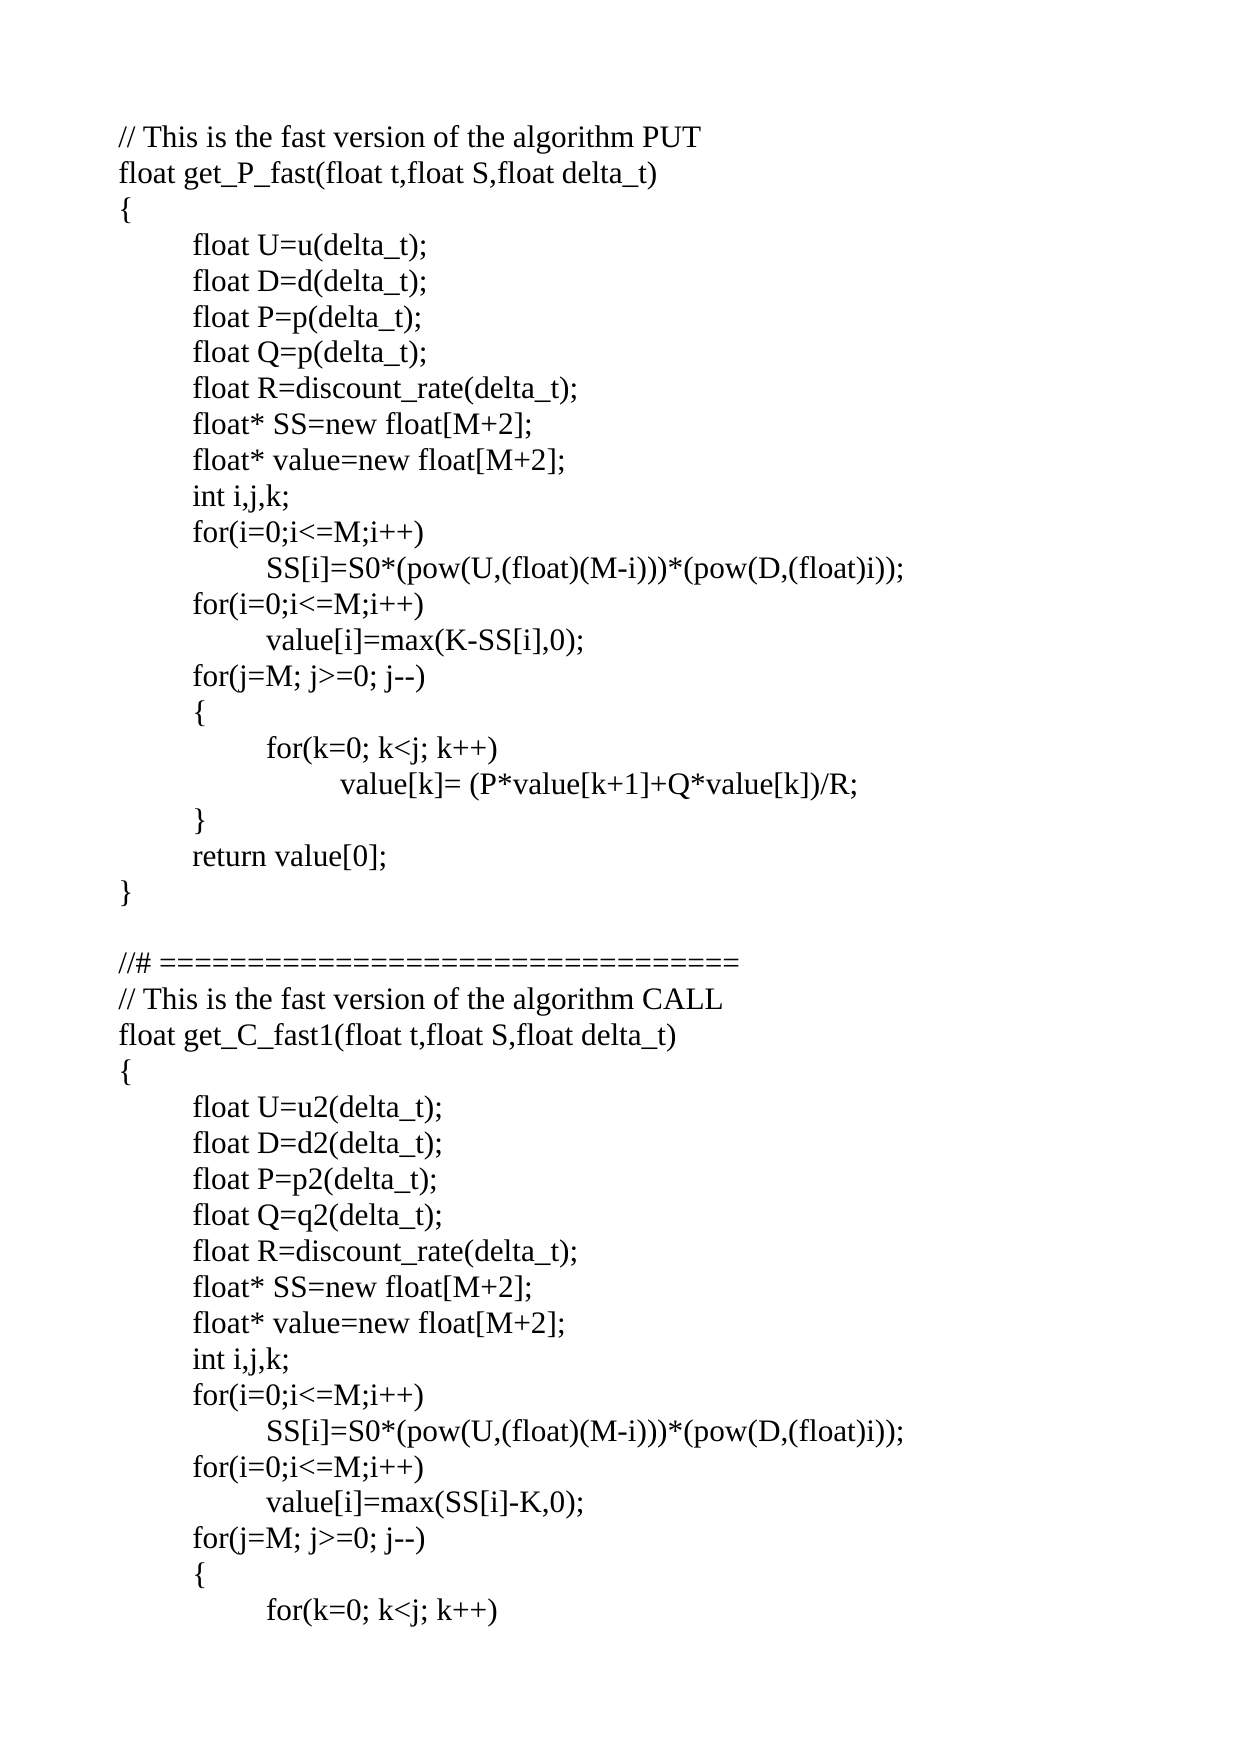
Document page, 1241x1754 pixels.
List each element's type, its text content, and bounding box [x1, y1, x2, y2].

text float* SS=new float[M+2]; [118, 406, 1122, 442]
text for(i=0;i<=M;i++) [118, 585, 1122, 621]
text //# ================================= [118, 945, 1122, 981]
text float P=p(delta_t); [118, 298, 1122, 334]
text float* value=new float[M+2]; [118, 442, 1122, 477]
text float D=d2(delta_t); [118, 1124, 1122, 1160]
text value[i]=max(K-SS[i],0); [118, 621, 1122, 657]
text float get_P_fast(float t,float S,float delta_t) [118, 154, 1122, 190]
text for(j=M; j>=0; j--) [118, 657, 1122, 693]
text float* value=new float[M+2]; [118, 1304, 1122, 1340]
text float U=u(delta_t); [118, 226, 1122, 262]
text value[k]= (P*value[k+1]+Q*value[k])/R; [118, 765, 1122, 801]
text int i,j,k; [118, 477, 1122, 513]
text float R=discount_rate(delta_t); [118, 370, 1122, 406]
text float D=d(delta_t); [118, 262, 1122, 298]
text float R=discount_rate(delta_t); [118, 1232, 1122, 1268]
text value[i]=max(SS[i]-K,0); [118, 1484, 1122, 1520]
text for(k=0; k<j; k++) [118, 729, 1122, 765]
text { [118, 1052, 1122, 1088]
text int i,j,k; [118, 1340, 1122, 1376]
text } [118, 801, 1122, 837]
text for(i=0;i<=M;i++) [118, 513, 1122, 549]
text for(j=M; j>=0; j--) [118, 1520, 1122, 1556]
text for(i=0;i<=M;i++) [118, 1448, 1122, 1484]
text SS[i]=S0*(pow(U,(float)(M-i)))*(pow(D,(float)i)); [118, 549, 1122, 585]
text float get_C_fast1(float t,float S,float delta_t) [118, 1017, 1122, 1052]
text float Q=p(delta_t); [118, 334, 1122, 370]
text // This is the fast version of the algorithm CALL [118, 981, 1122, 1017]
text return value[0]; [118, 837, 1122, 873]
text float Q=q2(delta_t); [118, 1196, 1122, 1232]
text SS[i]=S0*(pow(U,(float)(M-i)))*(pow(D,(float)i)); [118, 1412, 1122, 1448]
text for(k=0; k<j; k++) [118, 1592, 1122, 1627]
text { [118, 190, 1122, 226]
text // This is the fast version of the algorithm PUT [118, 118, 1122, 154]
text { [118, 693, 1122, 729]
text for(i=0;i<=M;i++) [118, 1376, 1122, 1412]
text float U=u2(delta_t); [118, 1088, 1122, 1124]
text } [118, 873, 1122, 909]
text { [118, 1556, 1122, 1592]
text float* SS=new float[M+2]; [118, 1268, 1122, 1304]
text float P=p2(delta_t); [118, 1160, 1122, 1196]
